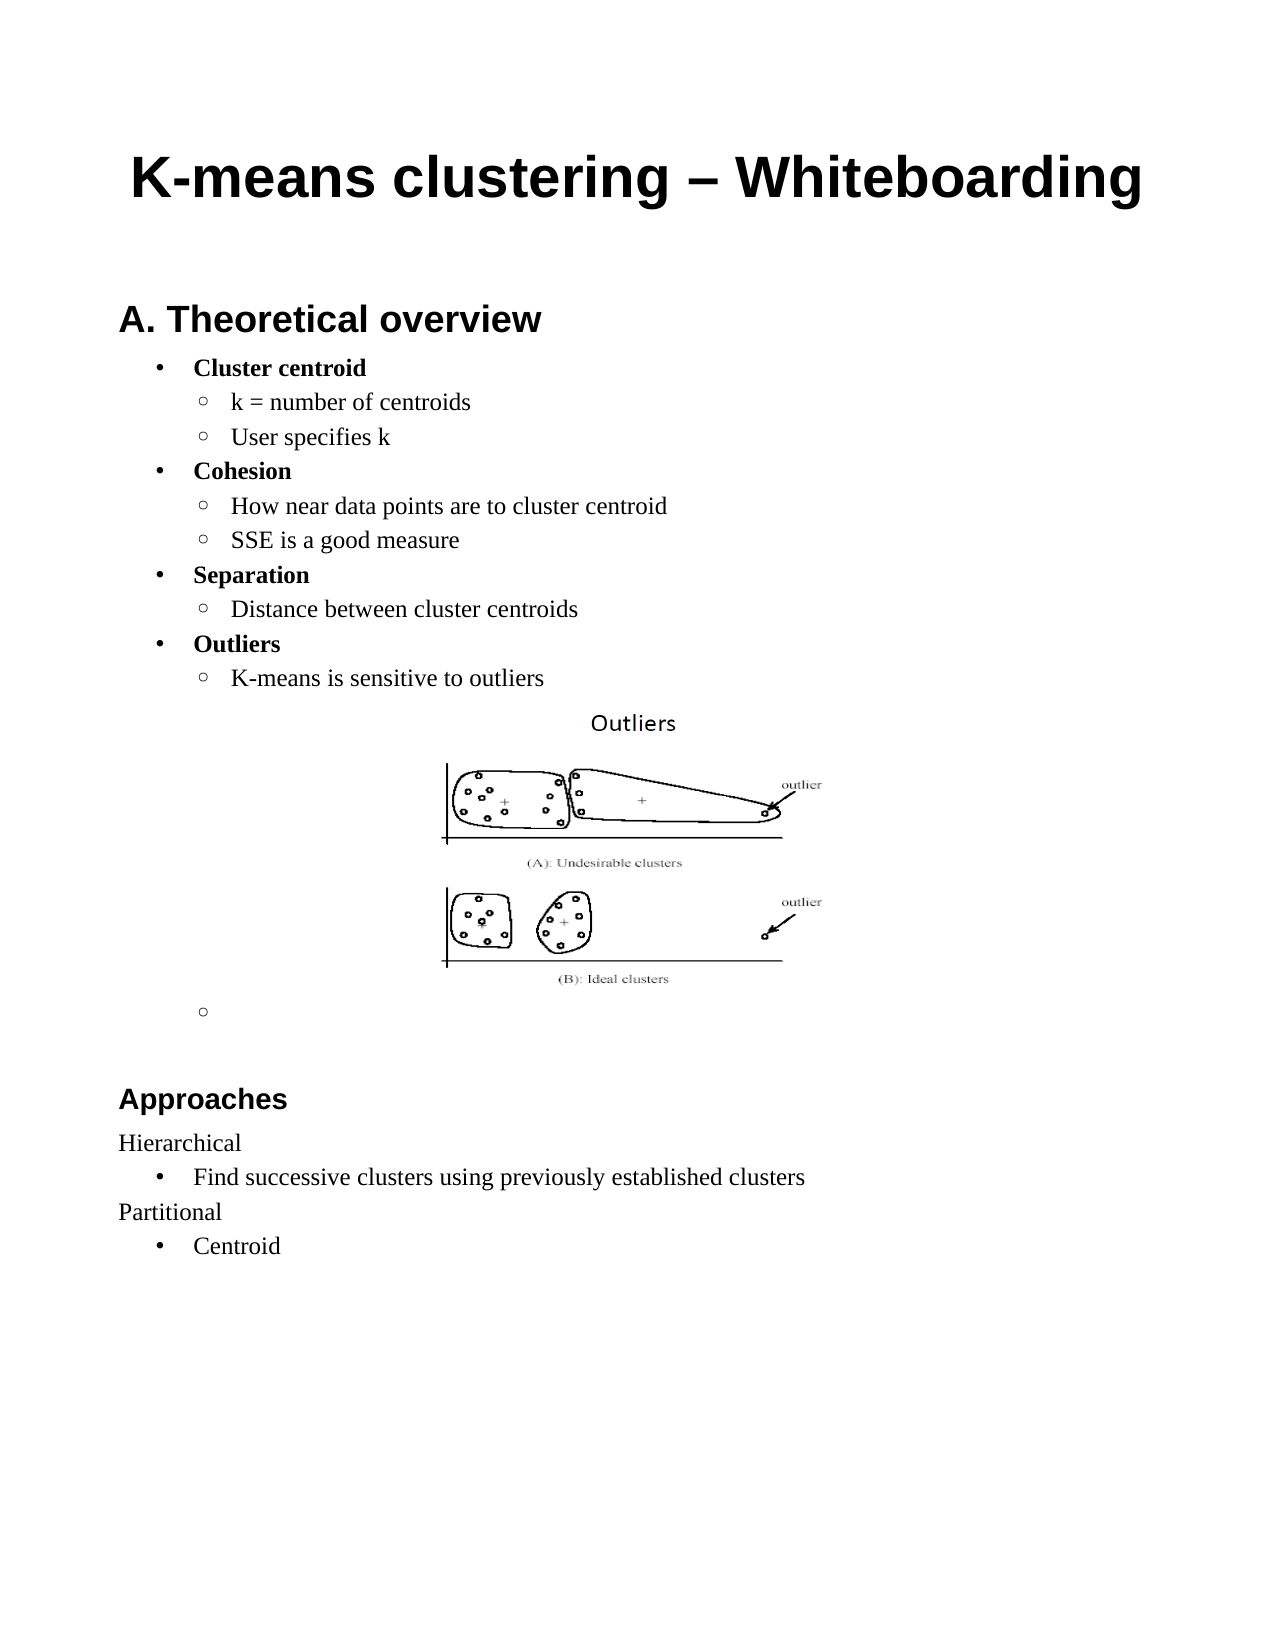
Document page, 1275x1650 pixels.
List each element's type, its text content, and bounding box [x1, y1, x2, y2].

subtitle A. Theoretical overview [118, 297, 1157, 340]
subtitle Approaches [118, 1082, 1157, 1115]
list k = number of centroids [193, 387, 1157, 416]
list Find successive clusters using previously established clusters [156, 1162, 1157, 1191]
list SSE is a good measure [193, 525, 1157, 554]
list Cohesion [156, 456, 1157, 485]
list Cluster centroid [156, 353, 1157, 382]
list K-means is sensitive to outliers [193, 663, 1157, 692]
text Partitional [118, 1197, 1157, 1226]
list How near data points are to cluster centroid [193, 491, 1157, 519]
list Distance between cluster centroids [193, 594, 1157, 623]
picture [423, 697, 852, 993]
list Outliers [156, 629, 1157, 657]
text Hierarchical [118, 1128, 1157, 1157]
list Separation [156, 560, 1157, 588]
list User specifies k [193, 422, 1157, 451]
title K-means clustering – Whiteboarding [118, 143, 1157, 210]
list Centroid [156, 1231, 1157, 1260]
